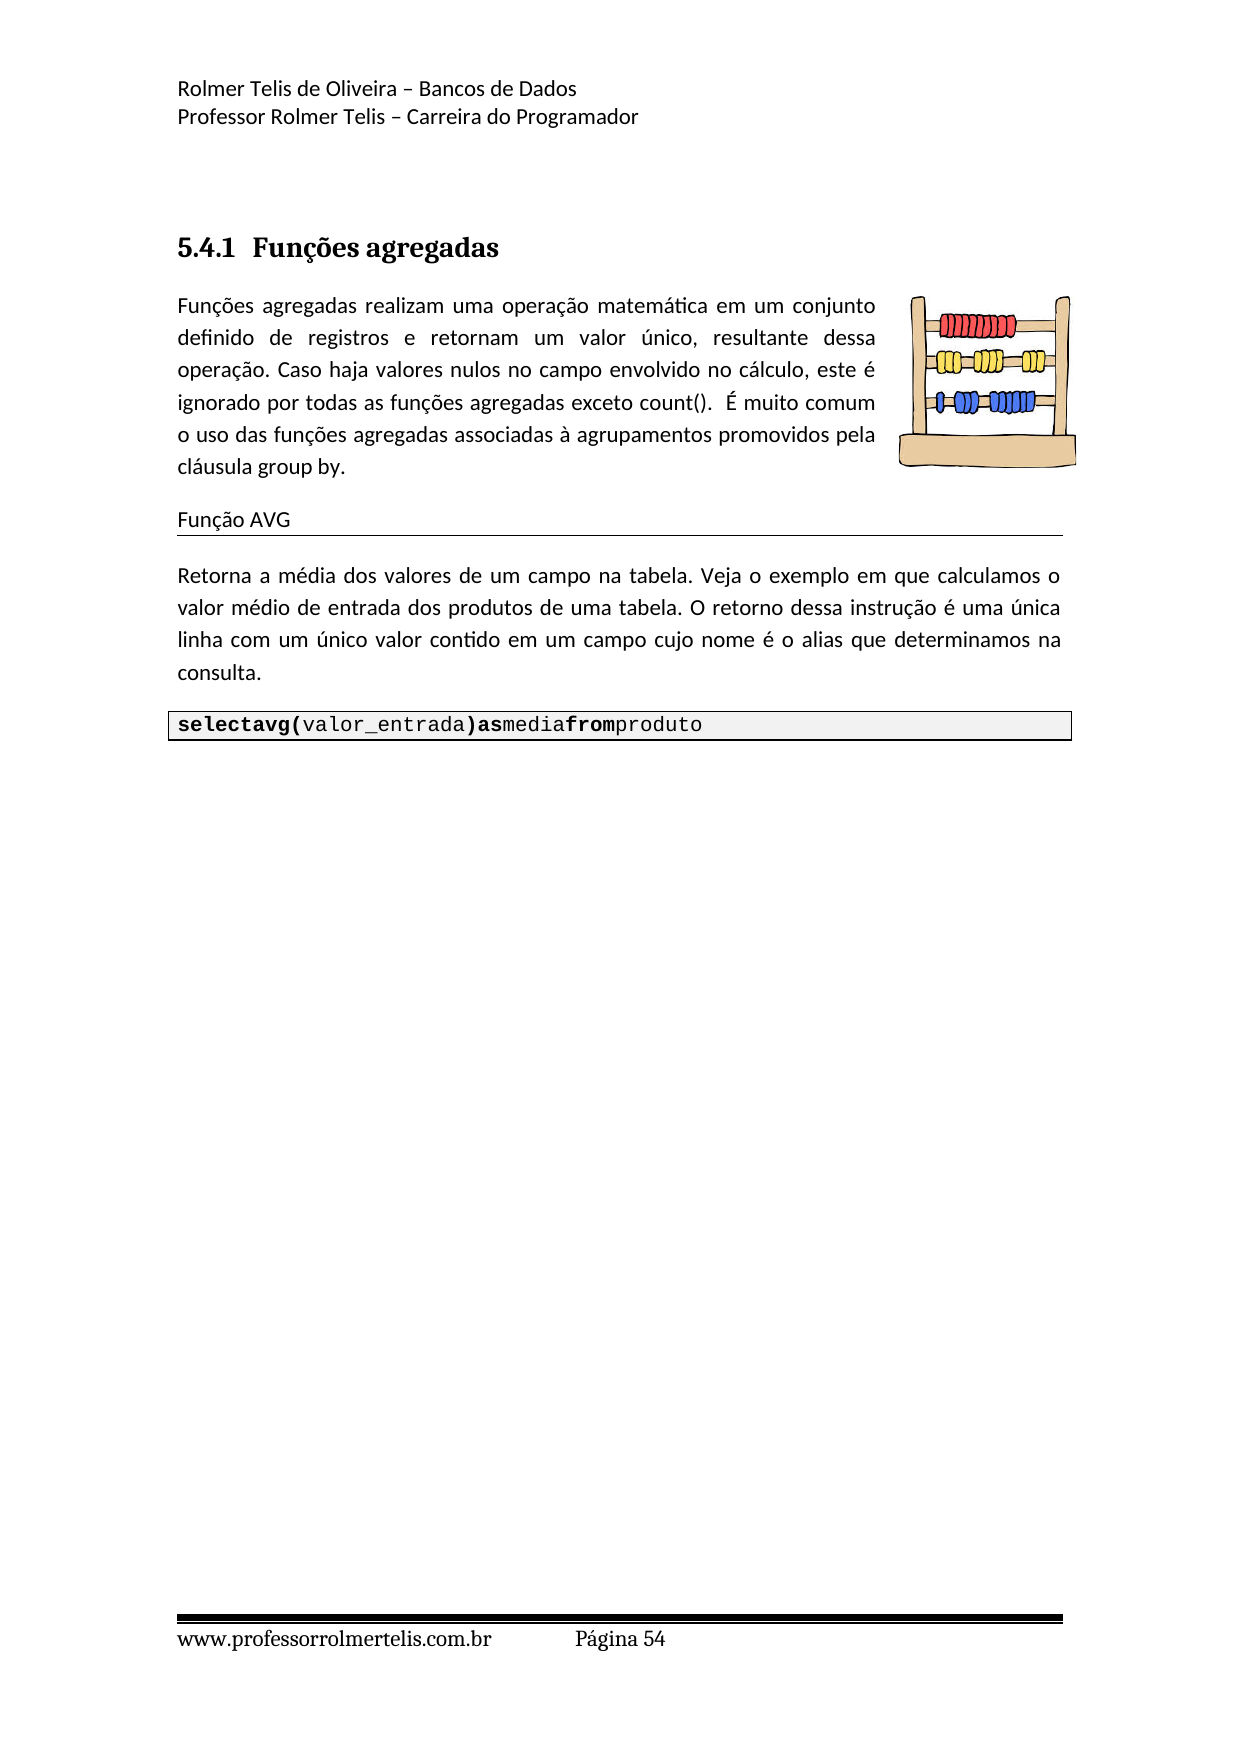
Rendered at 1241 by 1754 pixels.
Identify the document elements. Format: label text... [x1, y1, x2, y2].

text Retorna a média dos valores de um campo na tabela. Veja o exemplo em que calculamos o valor médio de entrada dos produtos de uma tabela. O retorno dessa instrução é uma única linha com um único valor contido em um campo cujo nome é o alias que determinamos na consulta. [177, 561, 1063, 686]
text Função AVG [177, 505, 1063, 535]
text selectavg(valor_entrada)asmediafromproduto [169, 712, 1071, 739]
subtitle Funções agregadas [177, 232, 1063, 265]
text Funções agregadas realizam uma operação matemática em um conjunto definido de registros e retornam um valor único, resultante dessa operação. Caso haja valores nulos no campo envolvido no cálculo, este é ignorado por todas as funções agregadas exceto count(). É muito comum o uso das funções agregadas associadas à agrupamentos promovidos pela cláusula group by. [177, 291, 1063, 480]
picture [898, 296, 1077, 468]
